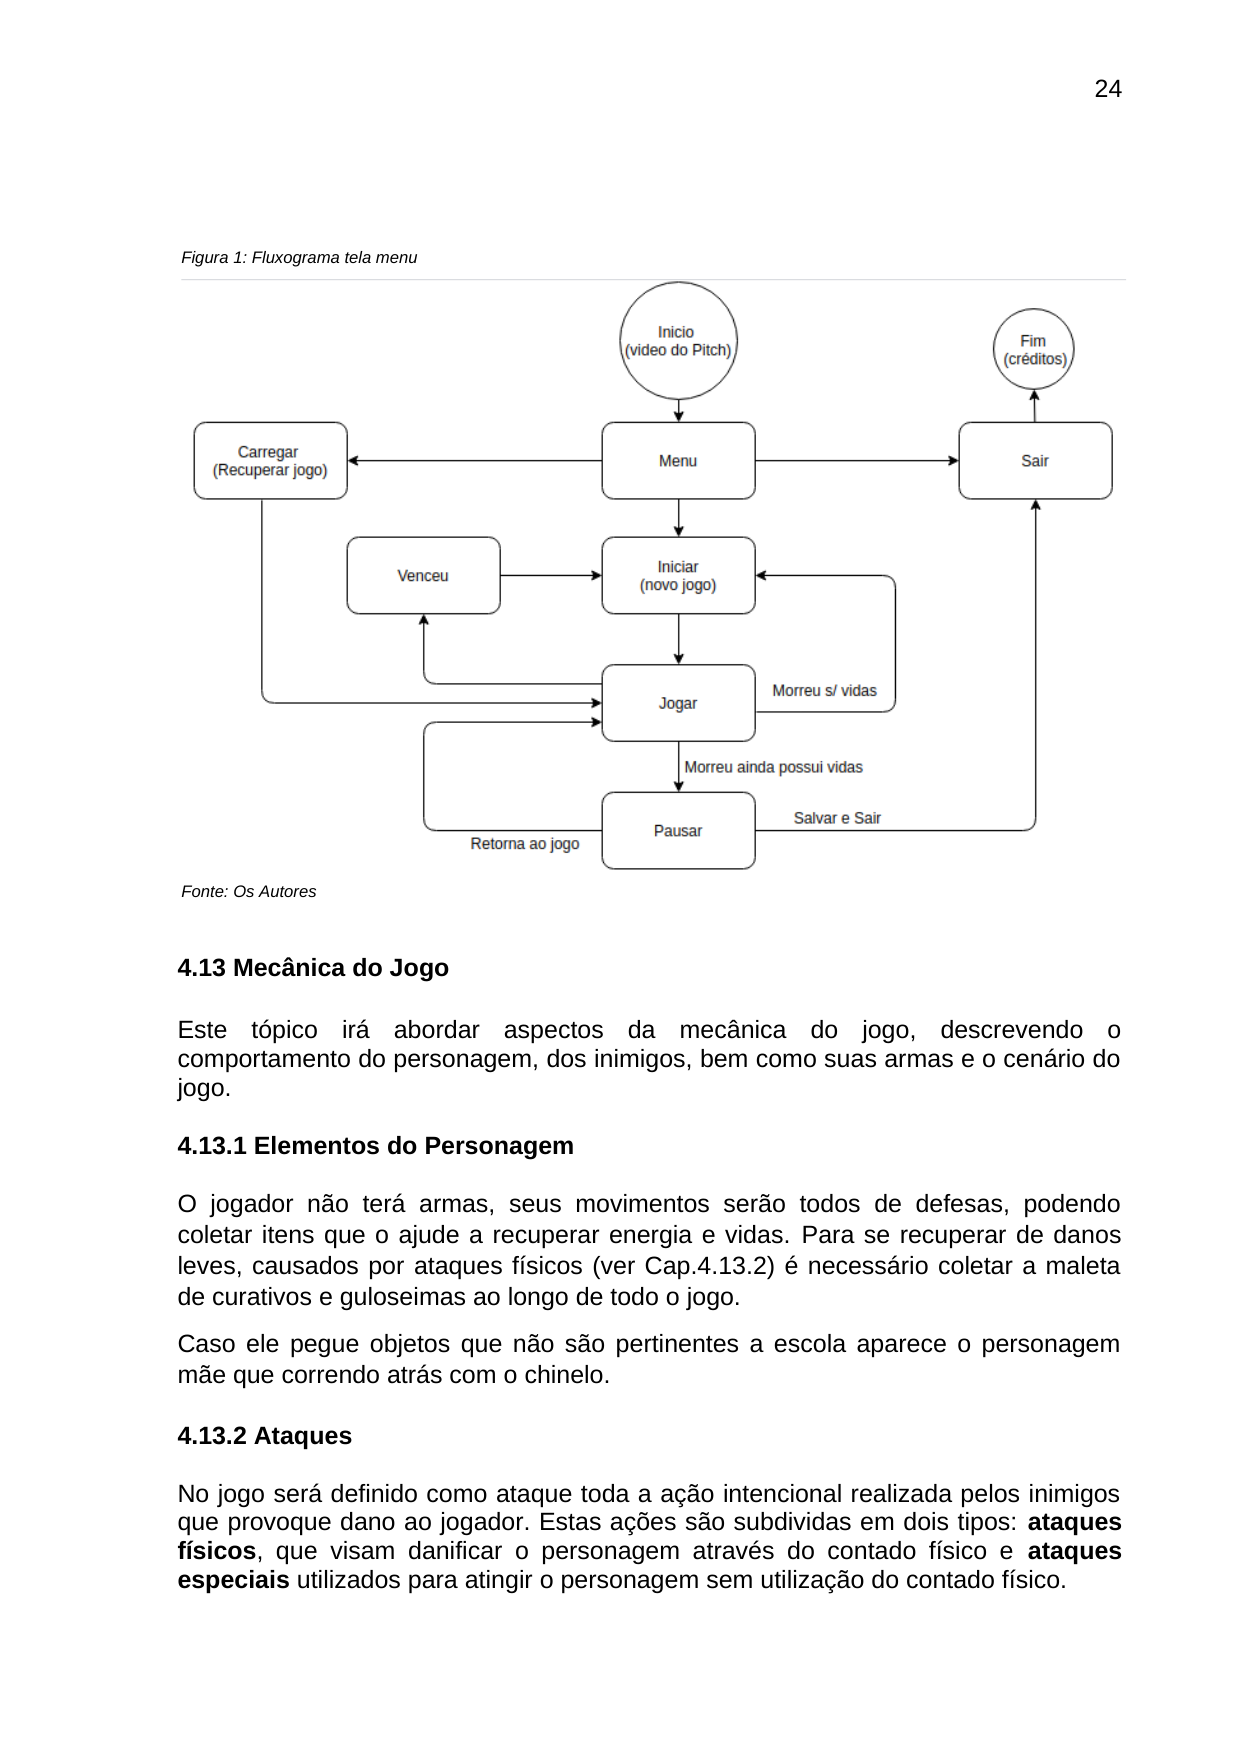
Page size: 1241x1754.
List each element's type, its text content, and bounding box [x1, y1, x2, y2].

text Figura 1: Fluxograma tela menu [181, 248, 1126, 279]
text Este tópico irá abordar aspectos da mecânica do jogo, descrevendo o comportamento do personagem, dos inimigos, bem como suas armas e o cenário do jogo. [177, 1015, 1122, 1101]
picture [181, 279, 1127, 876]
text Fonte: Os Autores [181, 876, 1126, 901]
text 4.13.2 Ataques [177, 1421, 1122, 1449]
text No jogo será definido como ataque toda a ação intencional realizada pelos inimigos que provoque dano ao jogador. Estas ações são subdividas em dois tipos: ataques físicos, que visam danificar o personagem através do contado físico e ataques especiais utilizados para atingir o personagem sem utilização do contado físico. [177, 1478, 1122, 1593]
text 4.13.1 Elementos do Personagem [177, 1131, 1122, 1159]
text O jogador não terá armas, seus movimentos serão todos de defesas, podendo coletar itens que o ajude a recuperar energia e vidas. Para se recuperar de danos leves, causados por ataques físicos (ver Cap.4.13.2) é necessário coletar a maleta de curativos e guloseimas ao longo de todo o jogo. [177, 1188, 1122, 1310]
subtitle 4.13 Mecânica do Jogo [177, 953, 1122, 982]
text Caso ele pegue objetos que não são pertinentes a escola aparece o personagem mãe que correndo atrás com o chinelo. [177, 1329, 1122, 1389]
